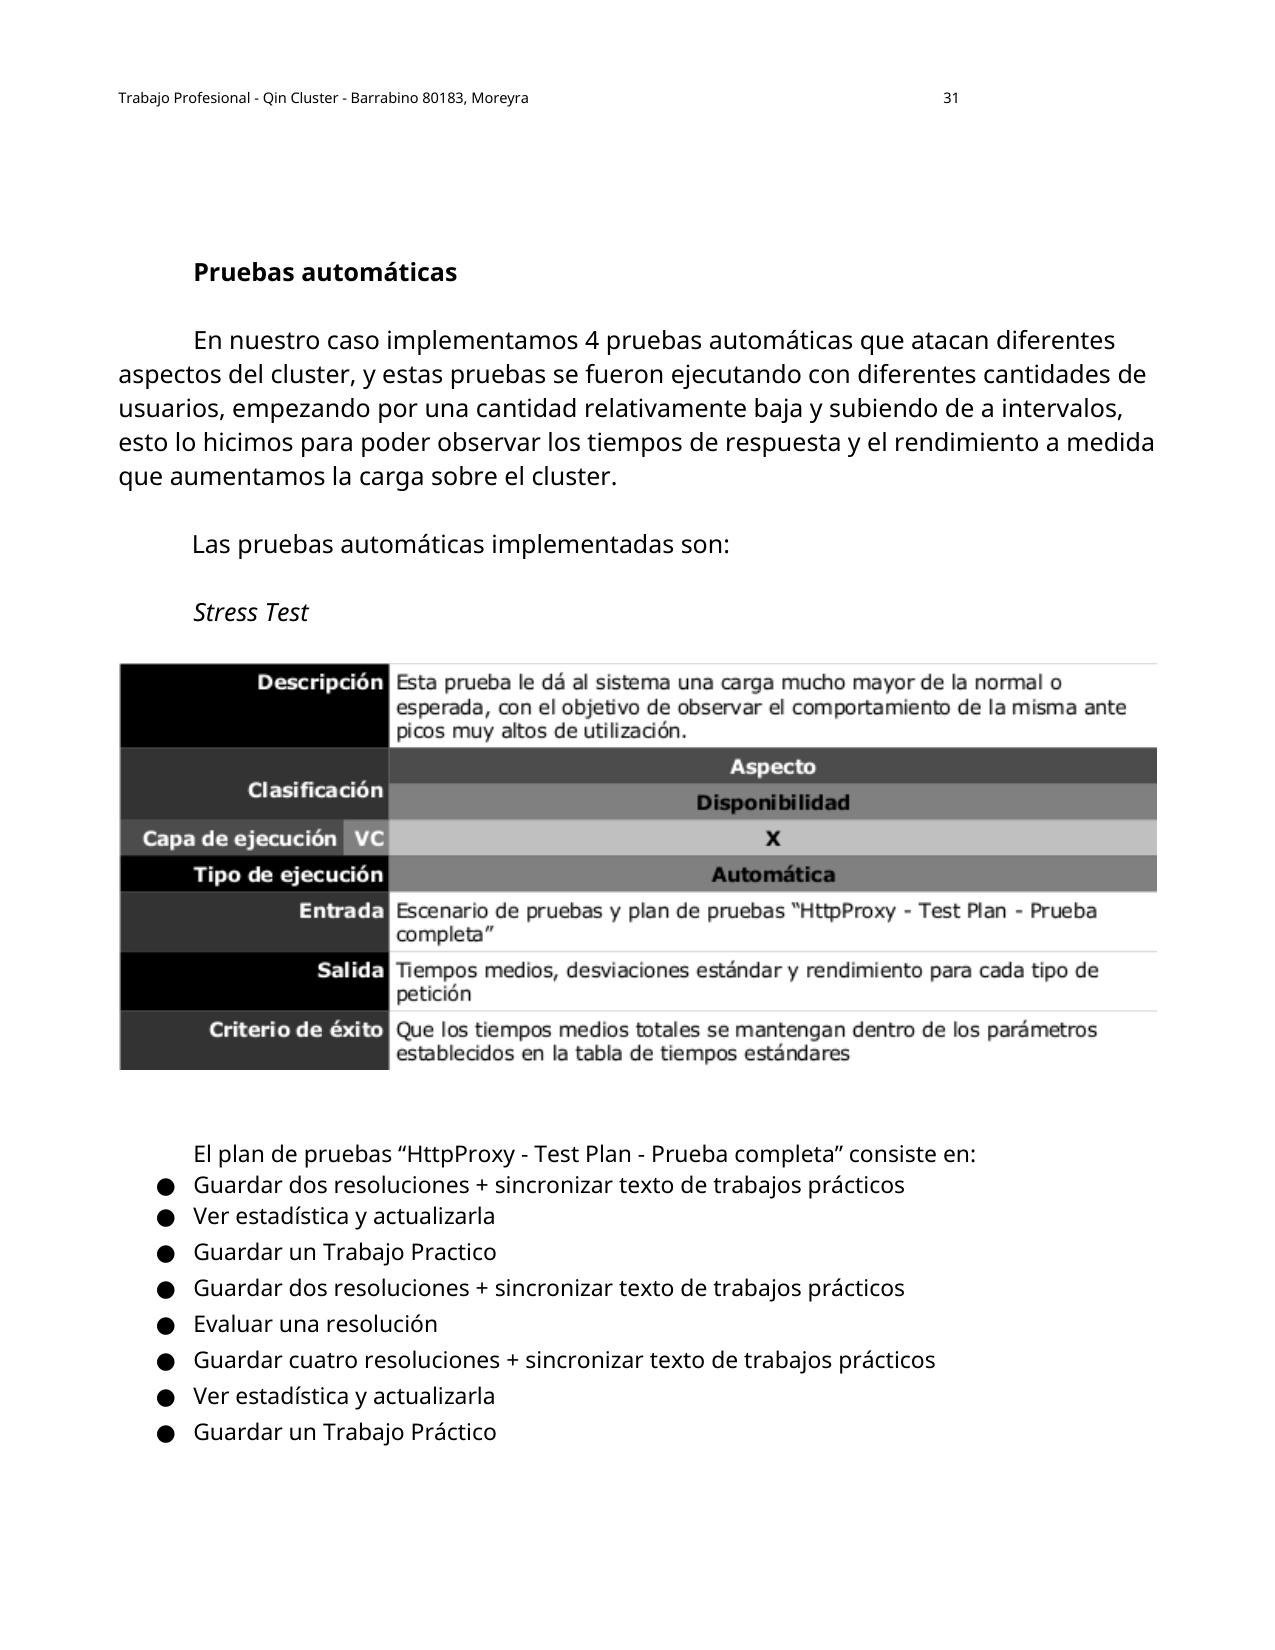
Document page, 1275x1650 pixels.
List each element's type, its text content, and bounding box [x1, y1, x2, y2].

list Guardar dos resoluciones + sincronizar texto de trabajos prácticos [156, 1272, 1157, 1303]
text Pruebas automáticas [193, 254, 1157, 288]
text El plan de pruebas “HttpProxy - Test Plan - Prueba completa” consiste en: [118, 1137, 1157, 1169]
list Ver estadística y actualizarla [156, 1200, 1157, 1231]
picture [118, 663, 1157, 1070]
list Guardar un Trabajo Práctico [156, 1416, 1157, 1447]
text Stress Test [118, 595, 1157, 629]
list Guardar dos resoluciones + sincronizar texto de trabajos prácticos [156, 1169, 1157, 1200]
list Guardar un Trabajo Practico [156, 1236, 1157, 1267]
list Evaluar una resolución [156, 1308, 1157, 1339]
list Guardar cuatro resoluciones + sincronizar texto de trabajos prácticos [156, 1344, 1157, 1375]
list Ver estadística y actualizarla [156, 1380, 1157, 1411]
text En nuestro caso implementamos 4 pruebas automáticas que atacan diferentes aspectos del cluster, y estas pruebas se fueron ejecutando con diferentes cantidades de usuarios, empezando por una cantidad relativamente baja y subiendo de a intervalos, esto lo hicimos para poder observar los tiempos de respuesta y el rendimiento a medida que aumentamos la carga sobre el cluster. [118, 322, 1157, 493]
text Las pruebas automáticas implementadas son: [192, 527, 1157, 561]
